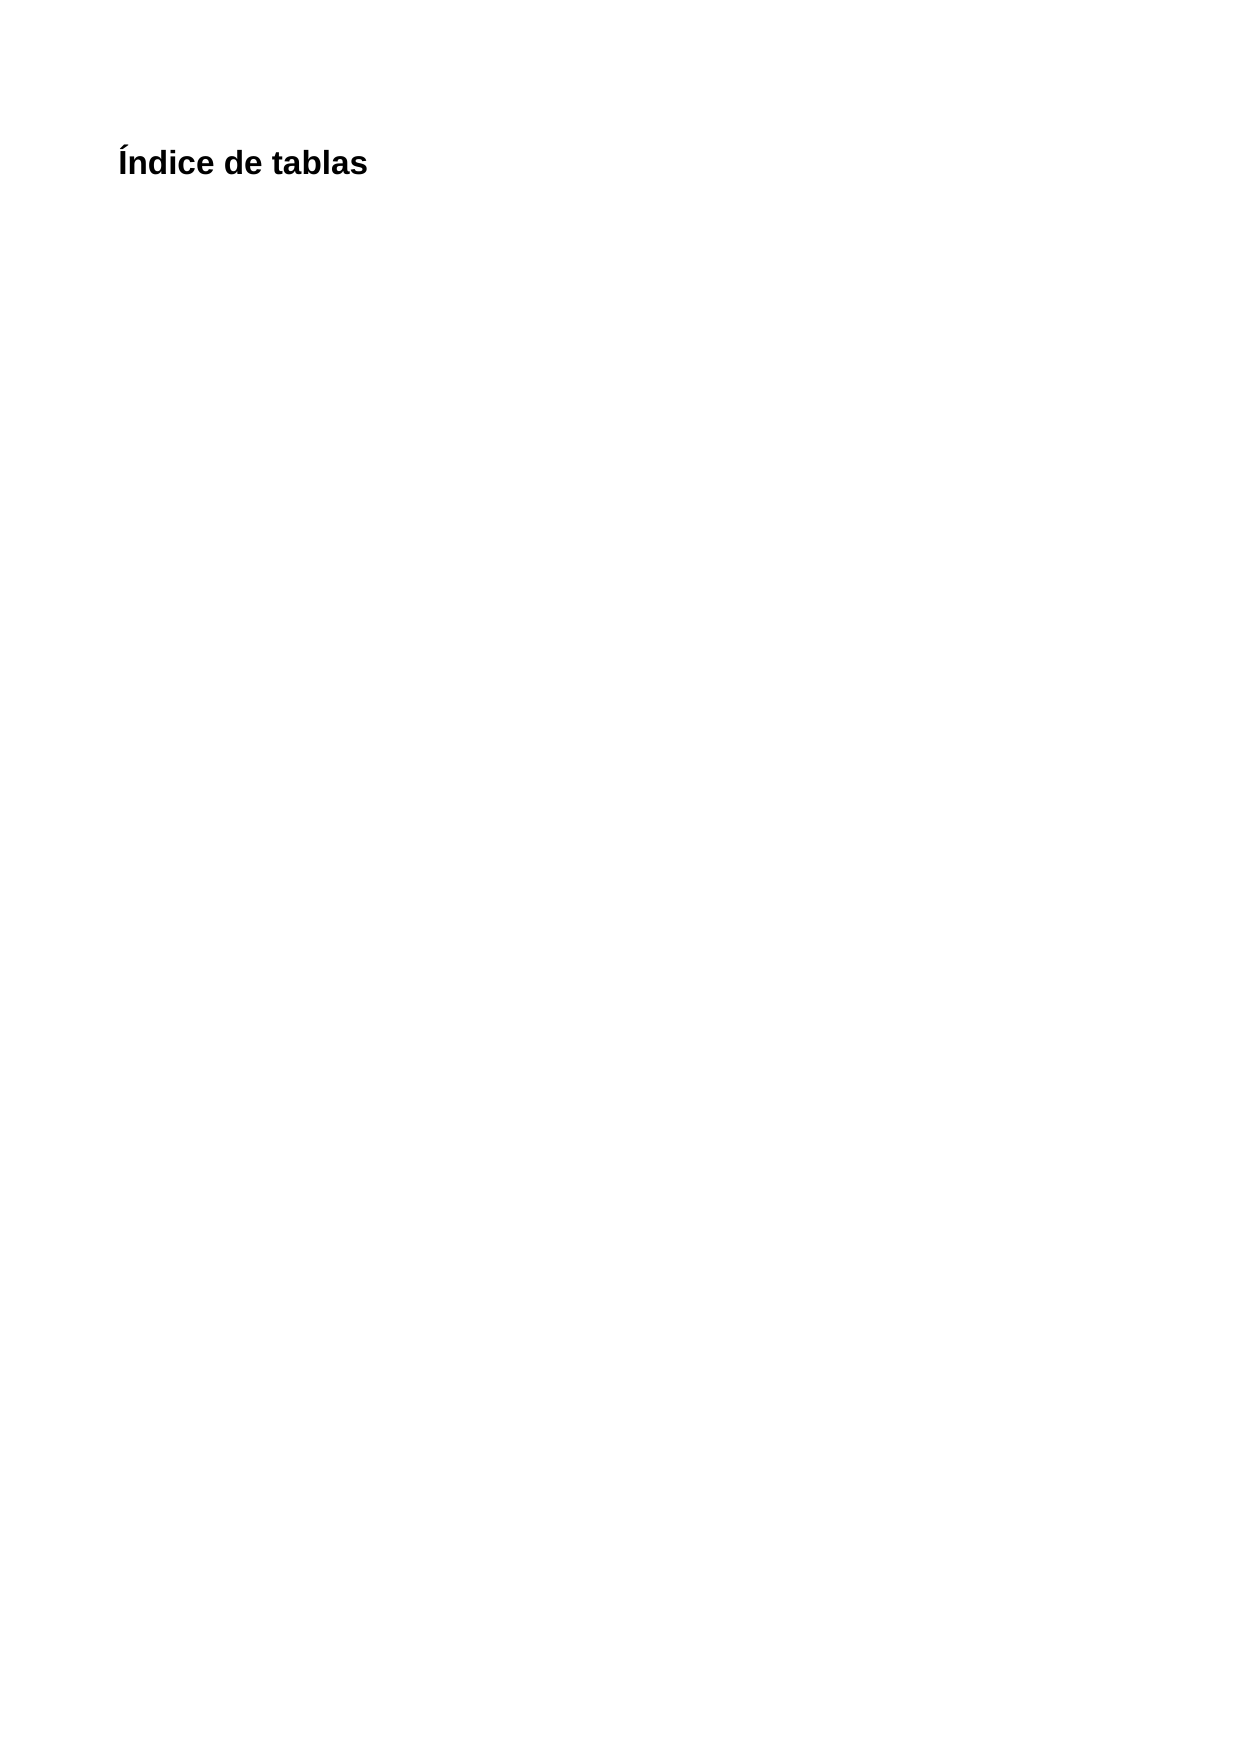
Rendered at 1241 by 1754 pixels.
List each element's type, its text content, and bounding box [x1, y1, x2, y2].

subtitle Índice de tablas [118, 143, 1122, 182]
